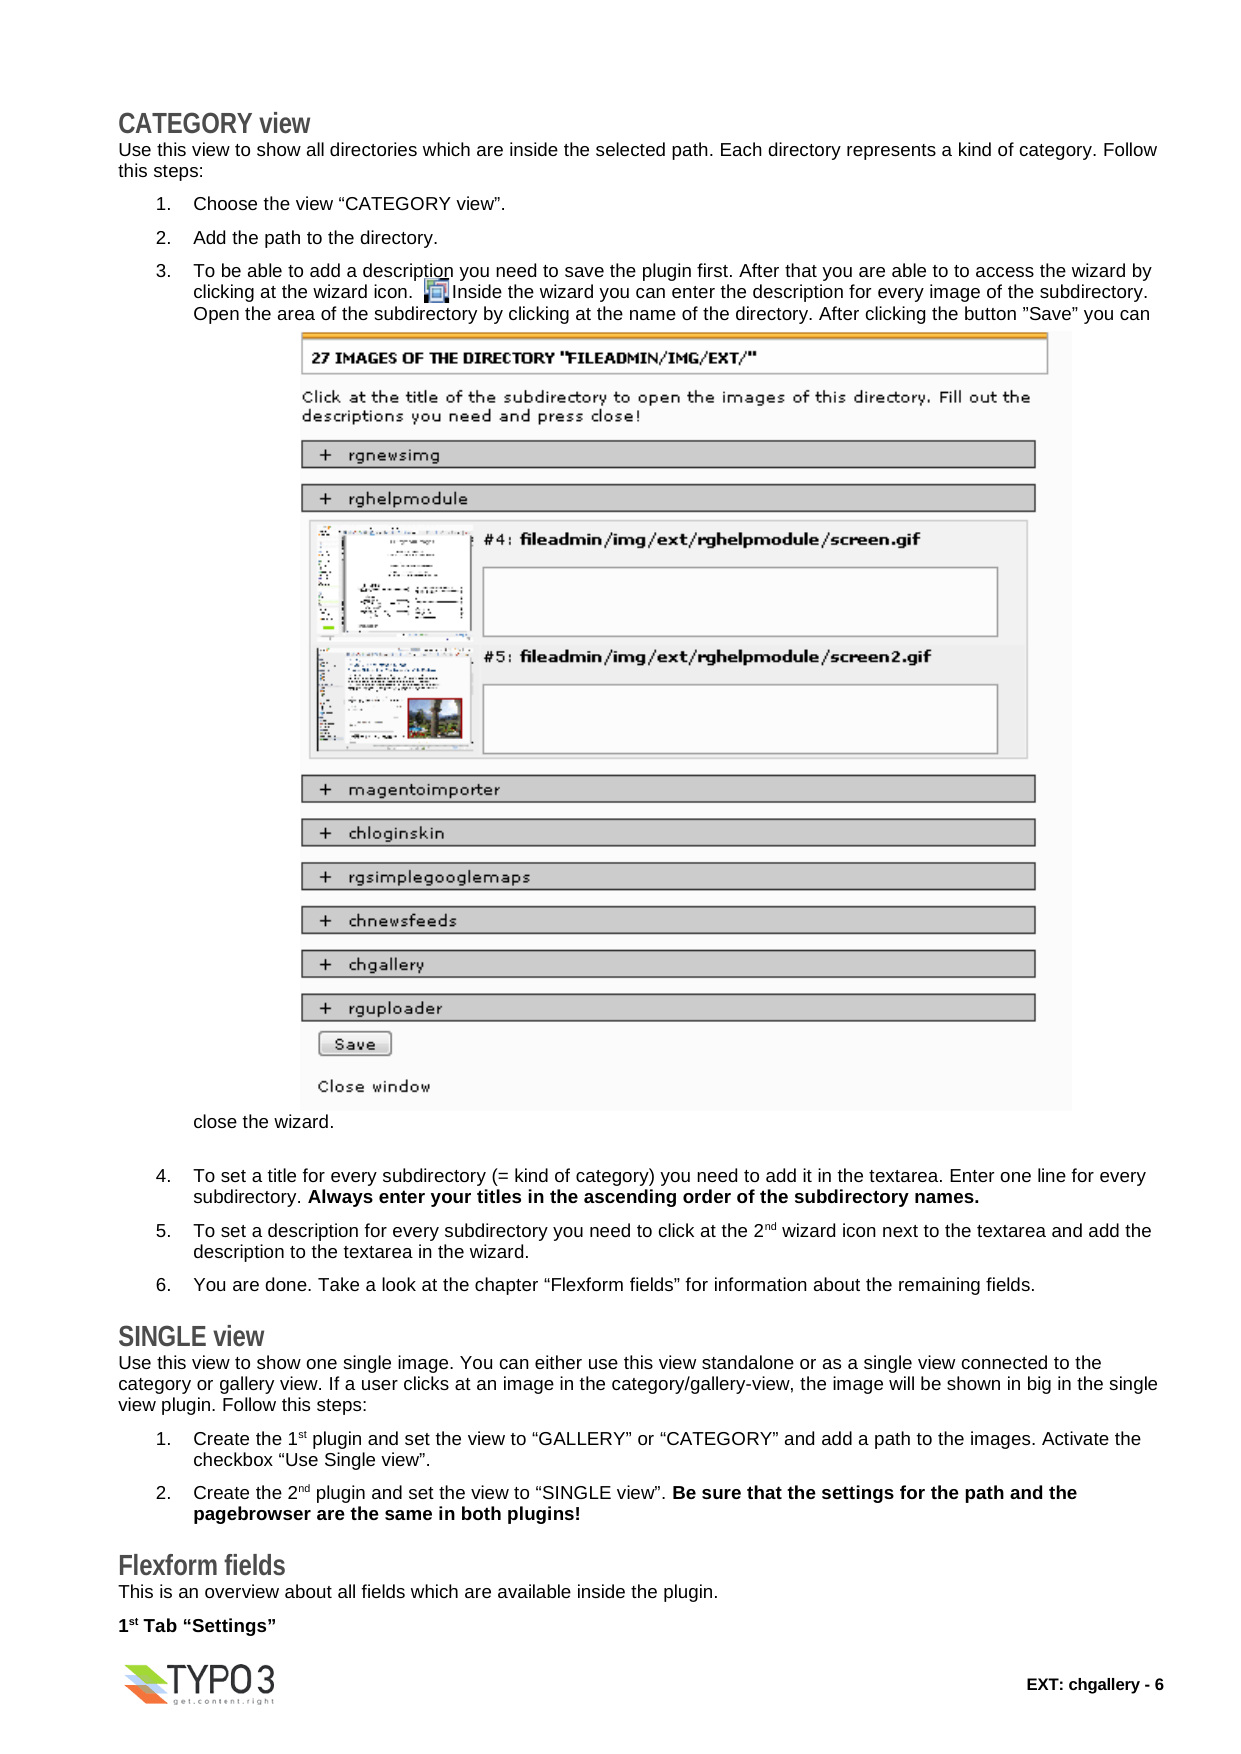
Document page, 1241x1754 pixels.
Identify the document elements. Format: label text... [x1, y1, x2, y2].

picture [119, 1659, 280, 1710]
list To set a title for every subdirectory (= kind of category) you need to add it in the textarea. Enter one line for every subdirectory. Always enter your titles in the ascending order of the subdirectory names. [156, 1166, 1163, 1208]
subtitle SINGLE view [118, 1319, 1163, 1352]
picture [424, 278, 450, 303]
text Use this view to show all directories which are inside the selected path. Each directory represents a kind of category. Follow this steps: [118, 139, 1163, 181]
text Use this view to show one single image. You can either use this view standalone or as a single view connected to the category or gallery view. If a user clicks at an image in the category/gallery-view, the image will be shown in big in the single view plugin. Follow this steps: [118, 1352, 1163, 1416]
list Add the path to the directory. [156, 227, 1163, 248]
list Create the 1st plugin and set the view to “GALLERY” or “CATEGORY” and add a path to the images. Activate the checkbox “Use Single view”. [156, 1428, 1163, 1470]
list Create the 2nd plugin and set the view to “SINGLE view”. Be sure that the settings for the path and the pagebrowser are the same in both plugins! [156, 1483, 1163, 1525]
text This is an overview about all fields which are available inside the plugin. [118, 1581, 1163, 1602]
list Choose the view “CATEGORY view”. [156, 194, 1163, 215]
list To set a description for every subdirectory you need to click at the 2nd wizard icon next to the textarea and add the description to the textarea in the wizard. [156, 1220, 1163, 1262]
subtitle CATEGORY view [118, 106, 1163, 139]
list You are done. Take a look at the chapter “Flexform fields” for information about the remaining fields. [156, 1275, 1163, 1296]
list To be able to add a description you need to save the plugin first. After that you are able to to access the wizard by clicking at the wizard icon. Inside the wizard you can enter the description for every image of the subdirectory. Open the area of the subdirectory by clicking at the name of the directory. After clicking the button ”Save” you can close the wizard. [156, 261, 1163, 1153]
subtitle Flexform fields [118, 1548, 1163, 1581]
picture [300, 331, 1072, 1111]
text 1st Tab “Settings” [118, 1615, 1163, 1636]
